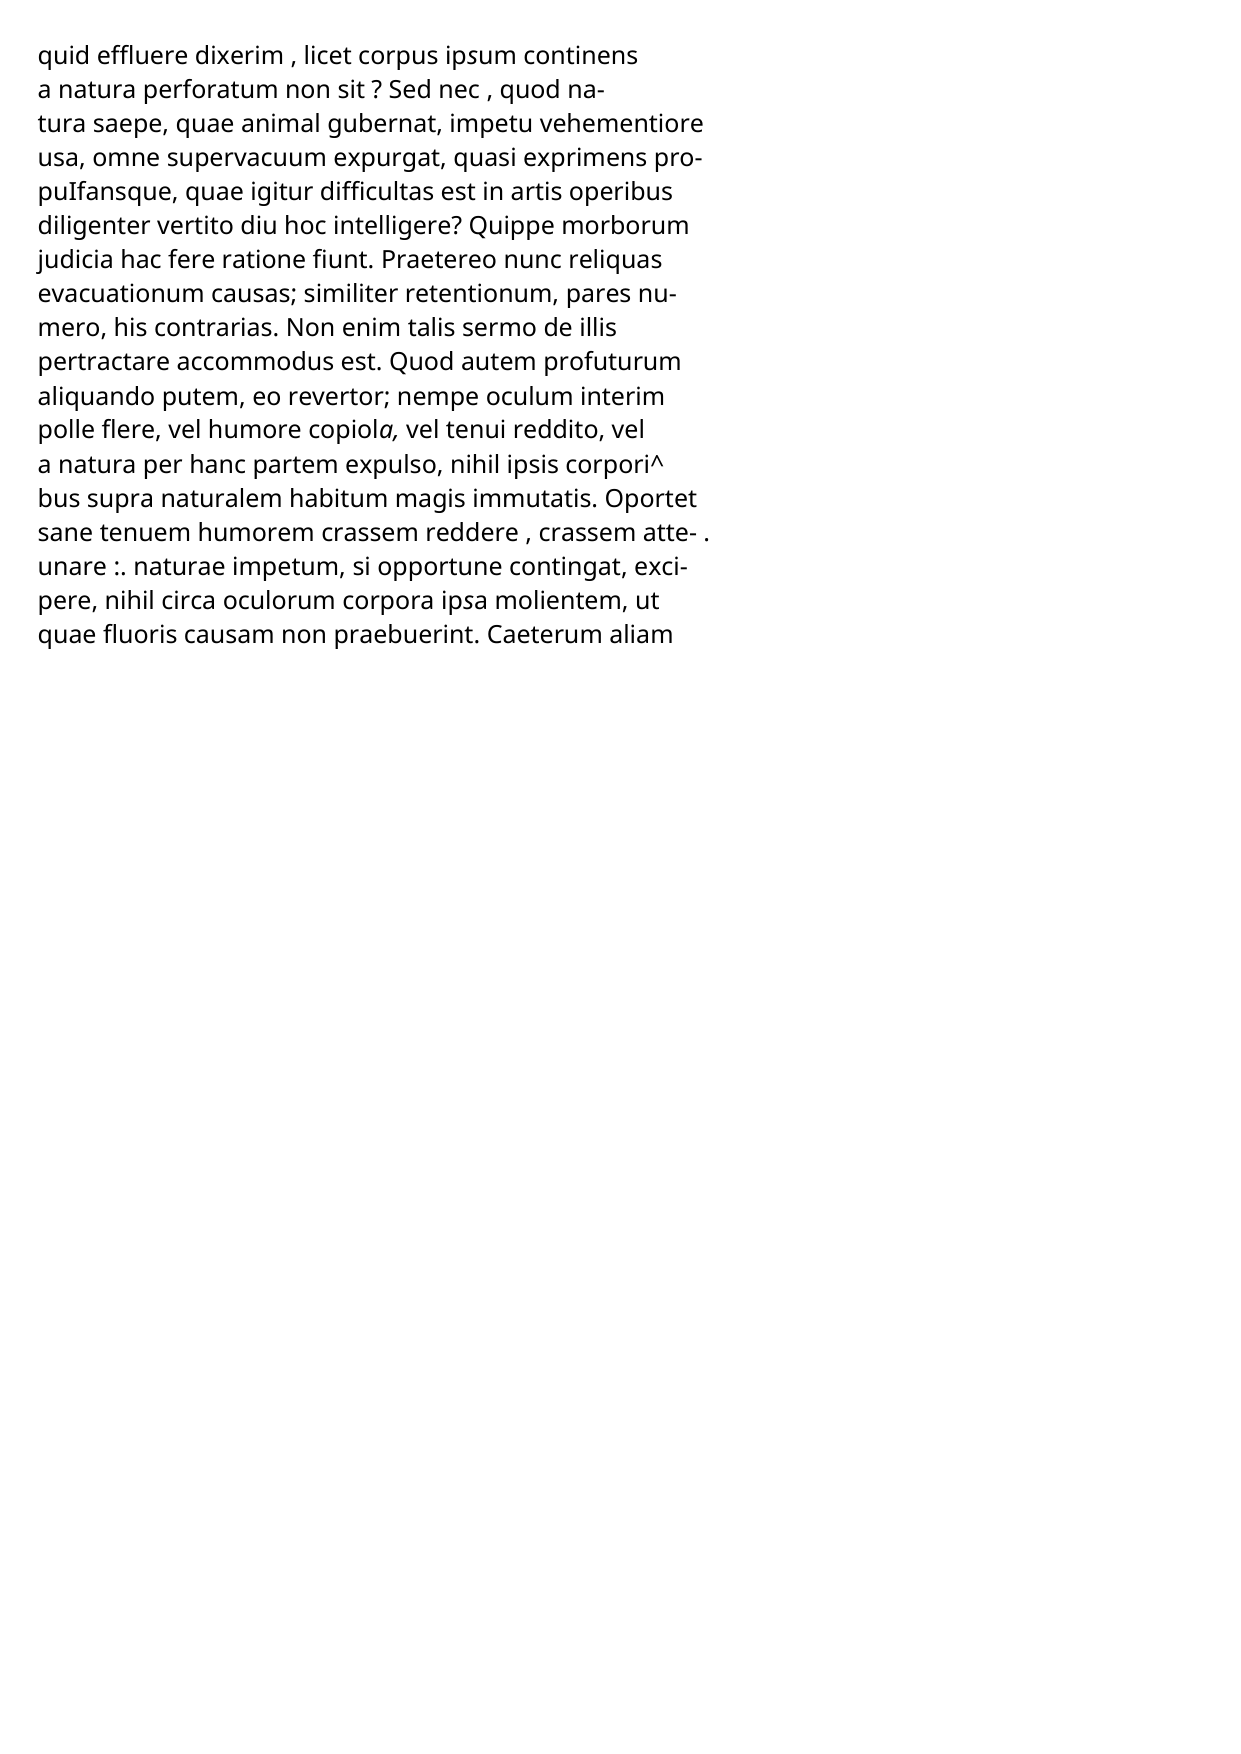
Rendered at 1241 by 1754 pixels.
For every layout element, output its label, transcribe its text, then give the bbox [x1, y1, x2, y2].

text quid effluere dixerim , licet corpus ipsum continens a natura perforatum non sit ? Sed nec , quod na- tura saepe, quae animal gubernat, impetu vehementiore usa, omne supervacuum expurgat, quasi exprimens pro- puIfansque, quae igitur difficultas est in artis operibus diligenter vertito diu hoc intelligere? Quippe morborum judicia hac fere ratione fiunt. Praetereo nunc reliquas evacuationum causas; similiter retentionum, pares nu- mero, his contrarias. Non enim talis sermo de illis pertractare accommodus est. Quod autem profuturum aliquando putem, eo revertor; nempe oculum interim polle flere, vel humore copiola, vel tenui reddito, vel a natura per hanc partem expulso, nihil ipsis corpori^ bus supra naturalem habitum magis immutatis. Oportet sane tenuem humorem crassem reddere , crassem atte- . unare :. naturae impetum, si opportune contingat, exci- pere, nihil circa oculorum corpora ipsa molientem, ut quae fluoris causam non praebuerint. Caeterum aliam [37, 37, 1203, 651]
